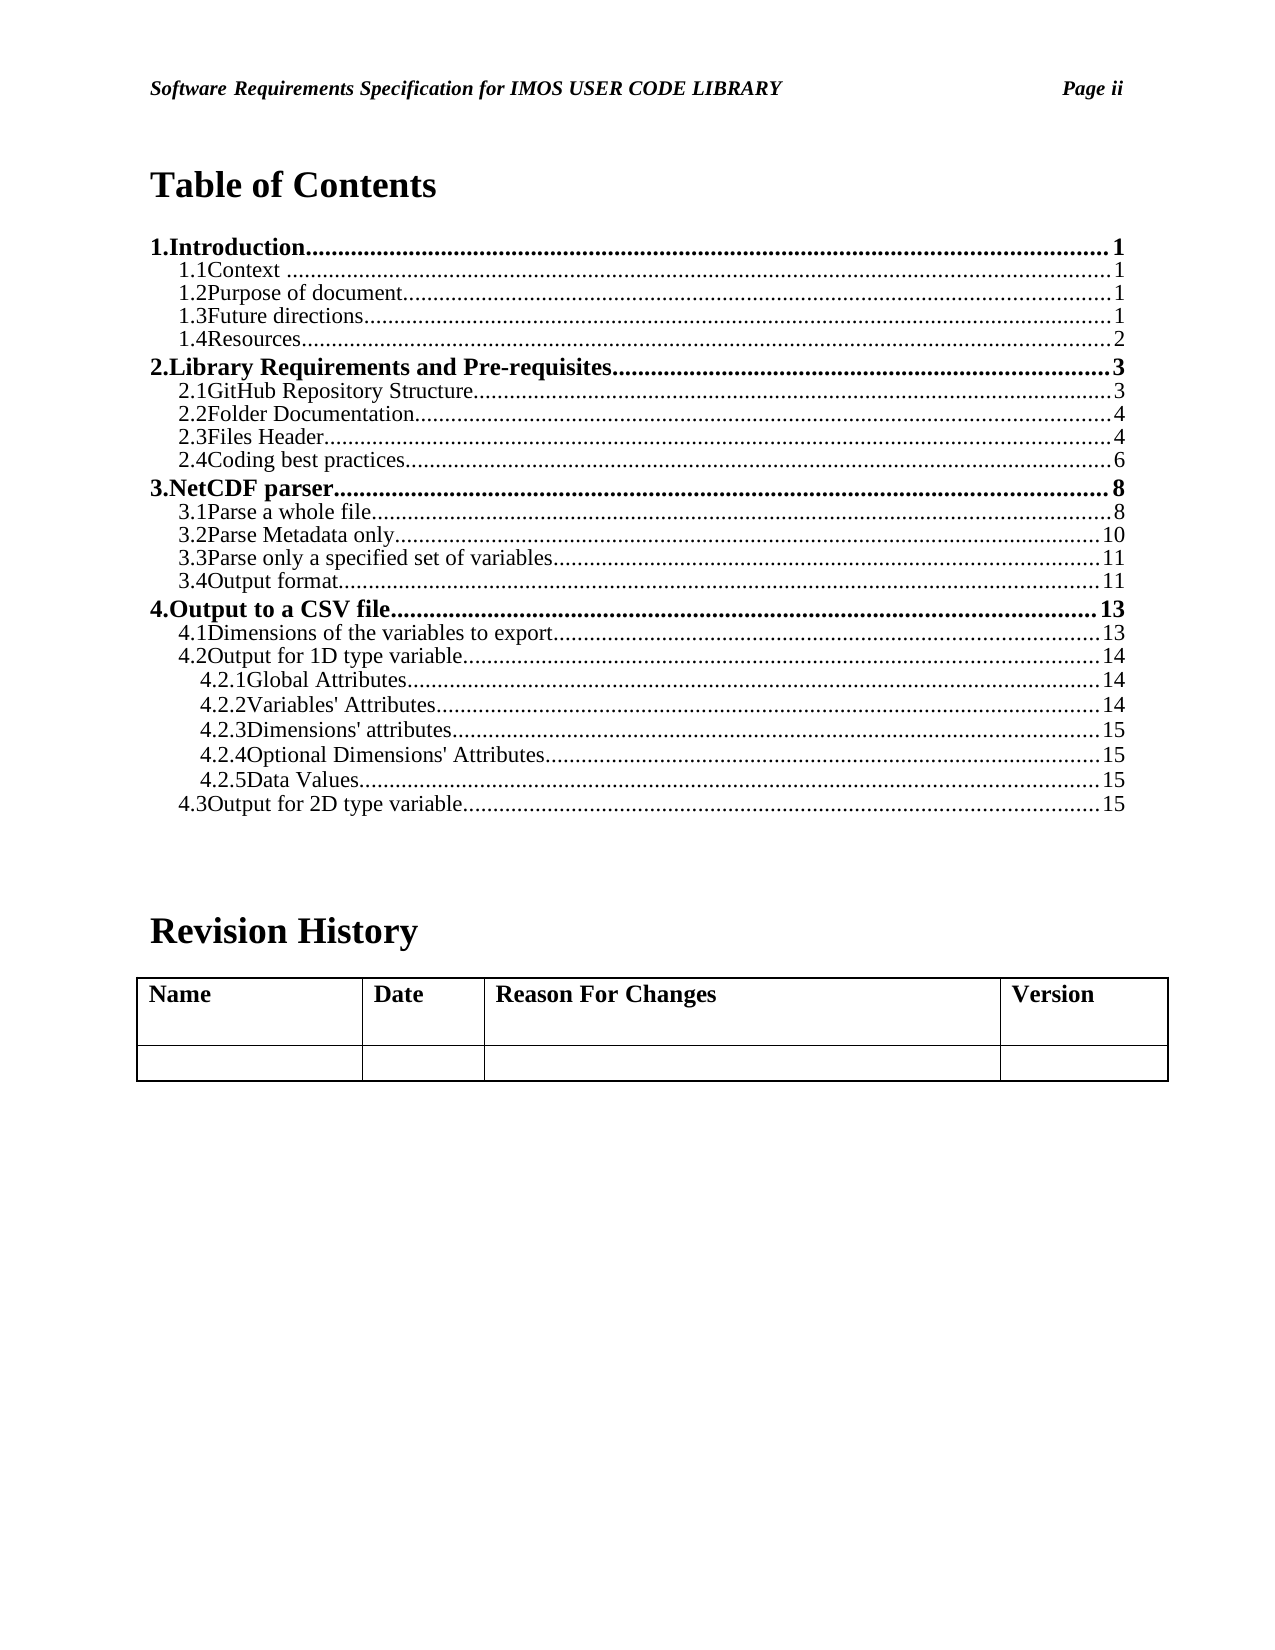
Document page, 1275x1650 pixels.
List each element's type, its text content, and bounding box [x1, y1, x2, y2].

text 3.2Parse Metadata only 10 [178, 524, 1125, 547]
text 2.3Files Header 4 [178, 426, 1125, 449]
text 4.Output to a CSV file 13 [150, 599, 1125, 622]
table_header Version [1001, 979, 1167, 1012]
text 3.1Parse a whole file 8 [178, 501, 1125, 524]
text 4.2.4Optional Dimensions' Attributes 15 [200, 743, 1125, 768]
text 4.2.1Global Attributes 14 [200, 668, 1125, 693]
text 1.2Purpose of document 1 [178, 282, 1125, 305]
text 3.4Output format 11 [178, 570, 1125, 593]
text 3.NetCDF parser 8 [150, 478, 1125, 501]
text 1.4Resources 2 [178, 328, 1125, 351]
text 4.2.5Data Values 15 [200, 768, 1125, 793]
table_cell [138, 1012, 362, 1045]
text 1.1Context 1 [178, 259, 1125, 282]
text Revision History [150, 909, 1125, 952]
text 2.4Coding best practices 6 [178, 449, 1125, 472]
table_cell [138, 1046, 362, 1080]
text Table of Contents [150, 162, 1125, 205]
table_cell [485, 1046, 1000, 1080]
text 2.1GitHub Repository Structure 3 [178, 380, 1125, 403]
text 4.2Output for 1D type variable 14 [178, 645, 1125, 668]
text 2.2Folder Documentation 4 [178, 403, 1125, 426]
table_cell [1001, 1046, 1167, 1080]
table_cell [1001, 1012, 1167, 1045]
text 1.Introduction 1 [150, 237, 1125, 259]
text 4.1Dimensions of the variables to export 13 [178, 622, 1125, 645]
text 3.3Parse only a specified set of variables 11 [178, 547, 1125, 570]
table_cell [485, 1012, 1000, 1045]
text 1.3Future directions 1 [178, 305, 1125, 328]
table_header Name [138, 979, 362, 1012]
table_header Date [363, 979, 484, 1012]
table_cell [363, 1046, 484, 1080]
text 2.Library Requirements and Pre-requisites 3 [150, 357, 1125, 380]
table_header Reason For Changes [485, 979, 1000, 1012]
text 4.2.3Dimensions' attributes 15 [200, 718, 1125, 743]
table_cell [363, 1012, 484, 1045]
text 4.2.2Variables' Attributes 14 [200, 693, 1125, 718]
text 4.3Output for 2D type variable 15 [178, 793, 1125, 816]
